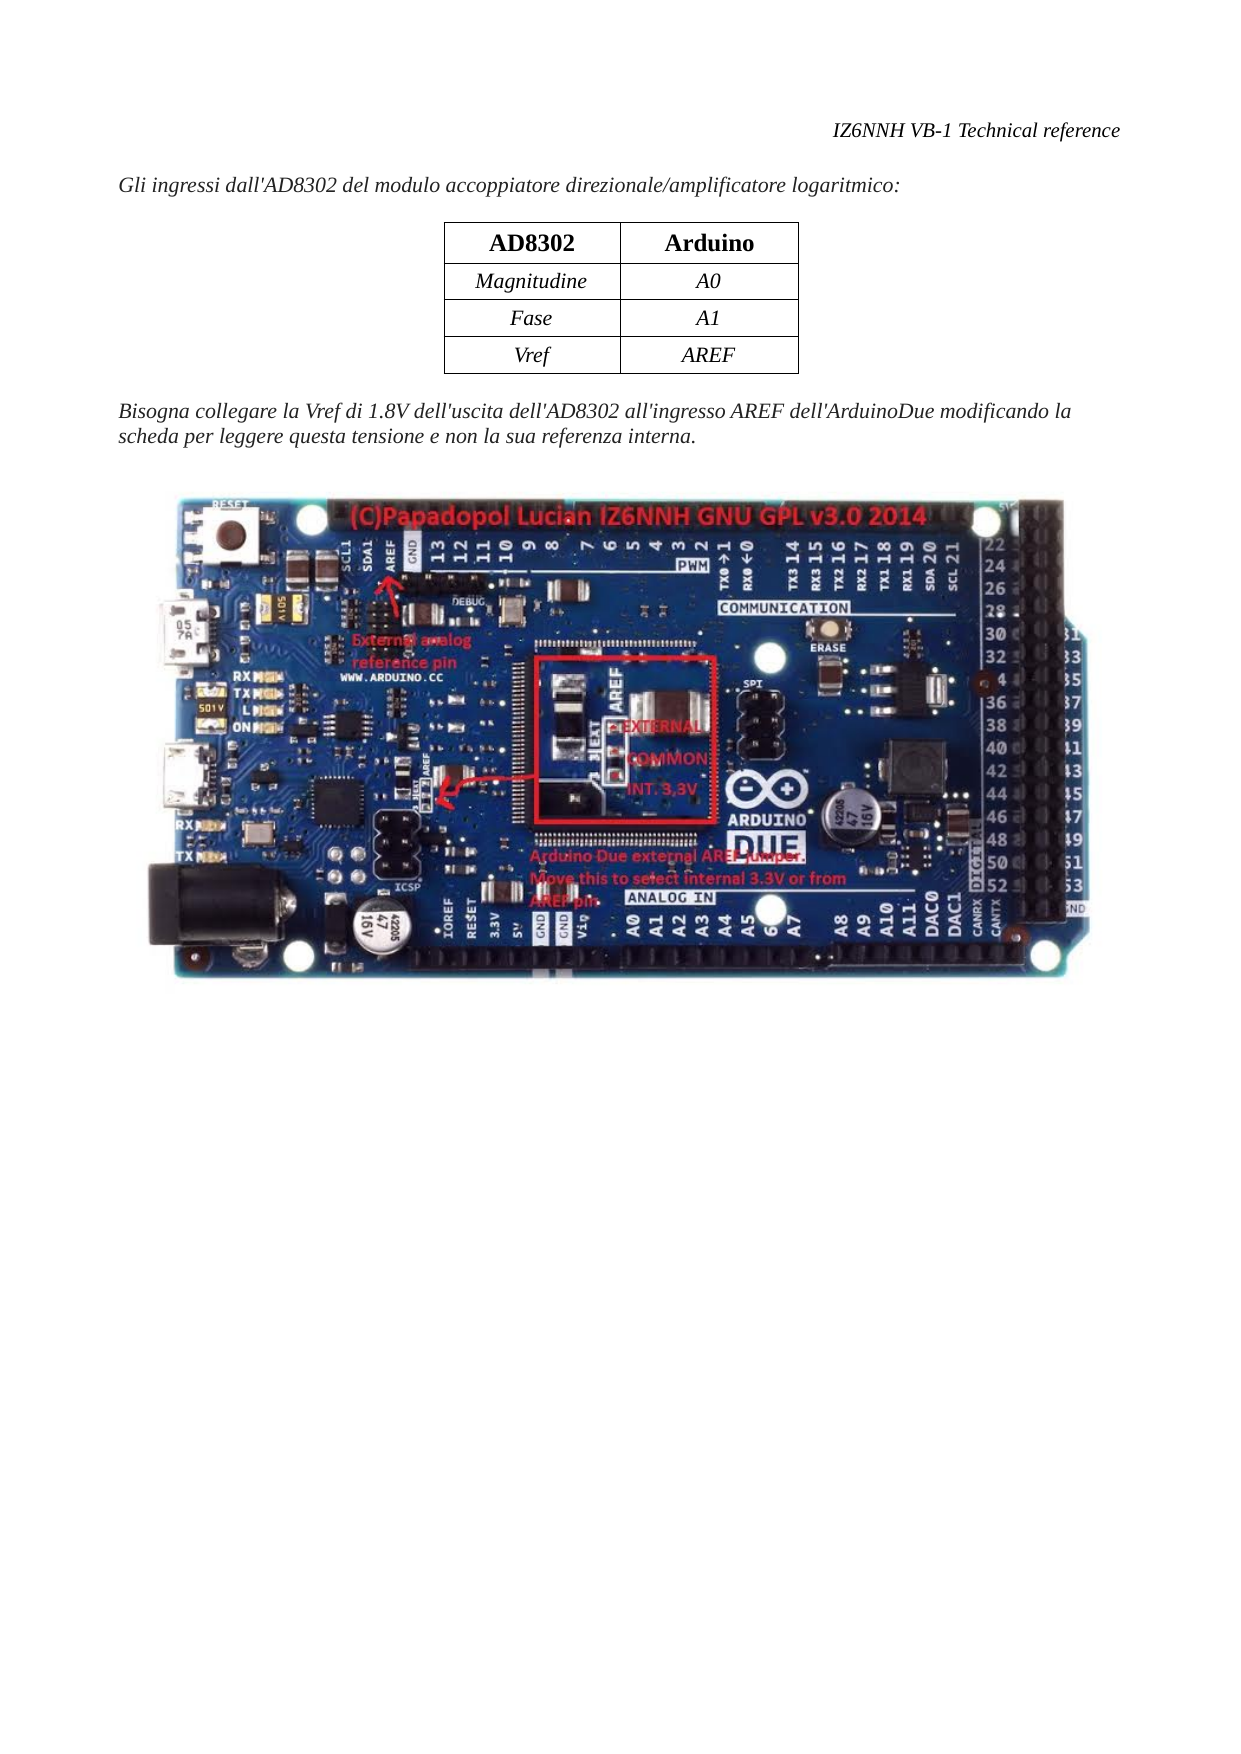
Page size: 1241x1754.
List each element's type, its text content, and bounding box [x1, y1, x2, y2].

text Bisogna collegare la Vref di 1.8V dell'uscita dell'AD8302 all'ingresso AREF dell'ArduinoDue modificando la scheda per leggere questa tensione e non la sua referenza interna. [118, 398, 1122, 448]
table_cell Magnitudine [445, 264, 620, 299]
table_cell A1 [621, 300, 798, 336]
table_cell A0 [621, 264, 798, 299]
table_cell AREF [621, 337, 798, 373]
picture [118, 473, 1123, 1009]
table_cell Fase [445, 300, 620, 336]
text Gli ingressi dall'AD8302 del modulo accoppiatore direzionale/amplificatore logaritmico: [118, 172, 1122, 197]
table_cell Vref [445, 337, 620, 373]
table_header AD8302 [445, 223, 620, 262]
table_header Arduino [621, 223, 798, 262]
